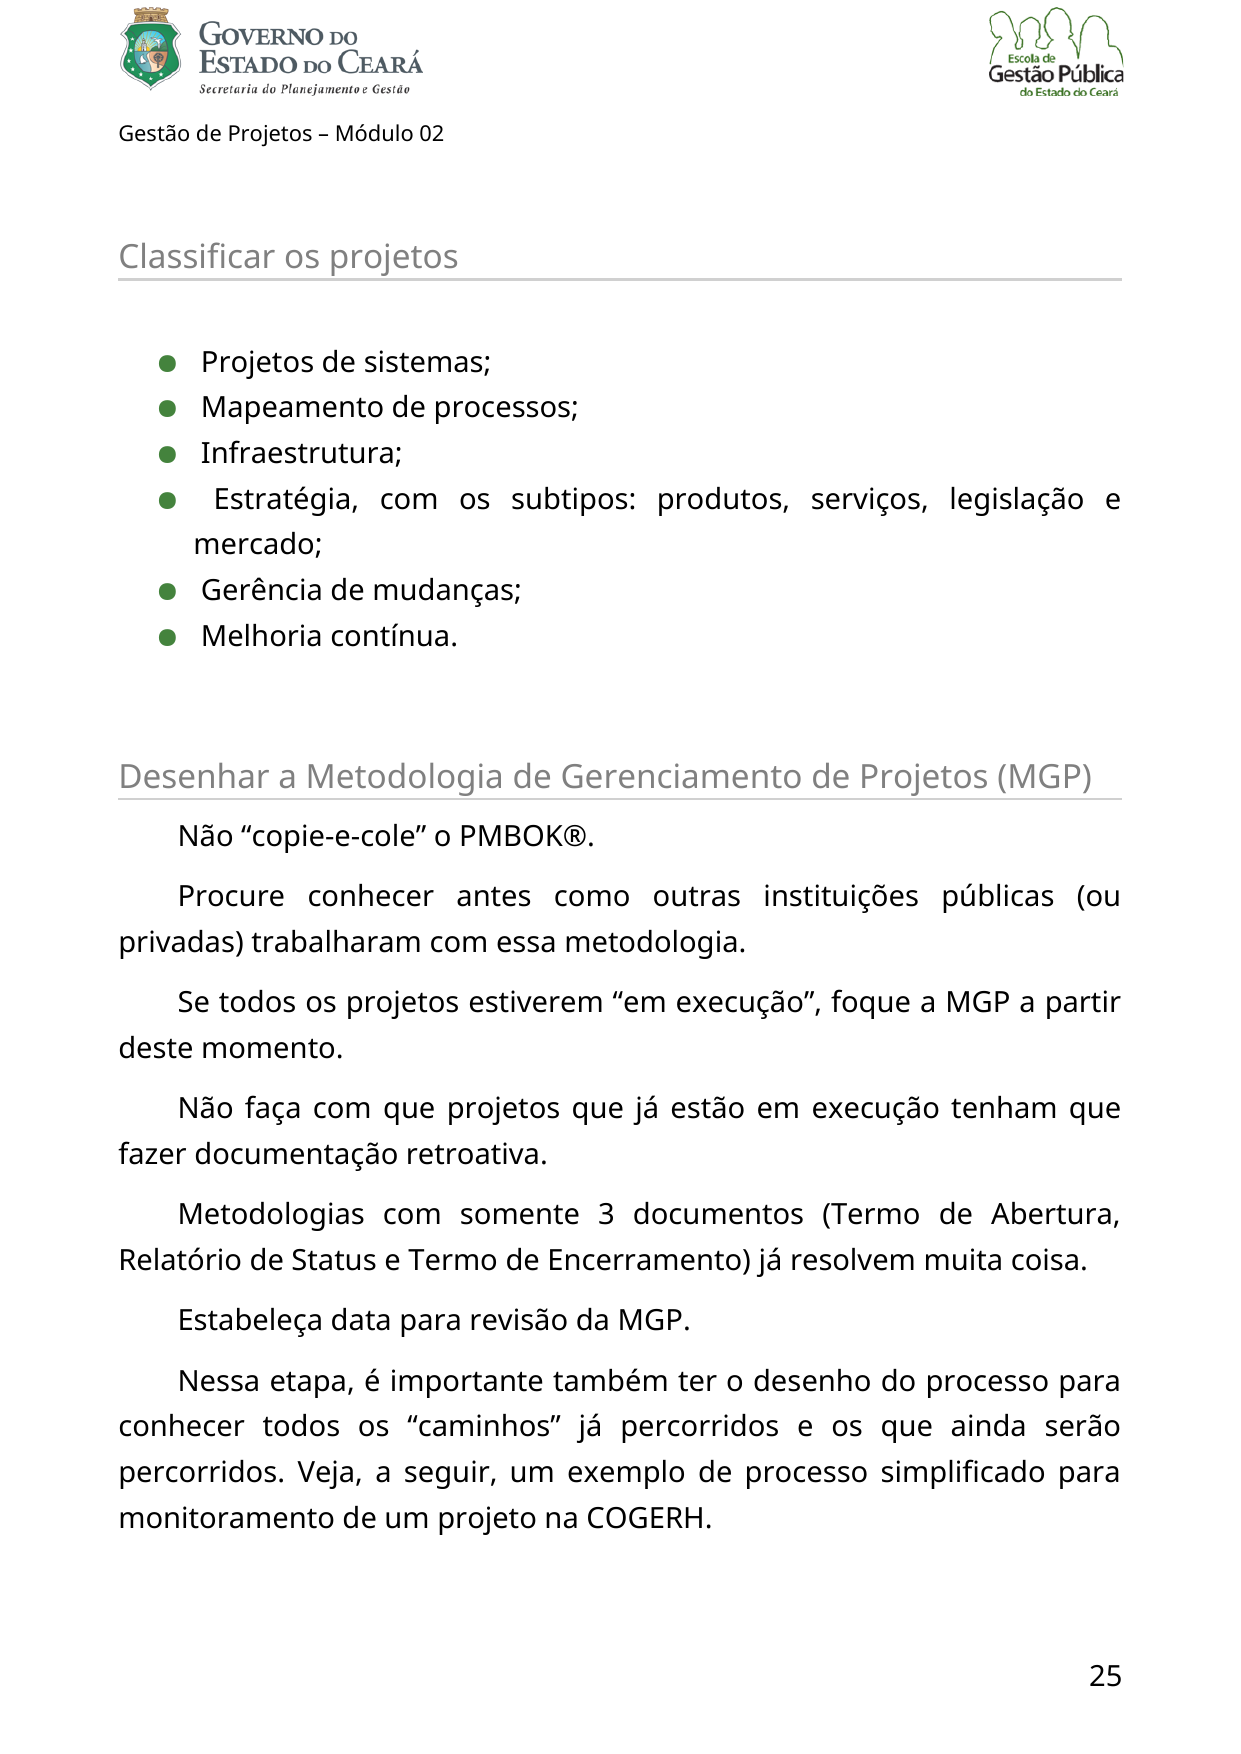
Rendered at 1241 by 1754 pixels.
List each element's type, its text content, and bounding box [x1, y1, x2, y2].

list Projetos de sistemas; [156, 341, 1122, 381]
subtitle Classificar os projetos [118, 233, 1122, 278]
text Metodologias com somente 3 documentos (Termo de Abertura, Relatório de Status e Termo de Encerramento) já resolvem muita coisa. [118, 1193, 1122, 1279]
text Não “copie-e-cole” o PMBOK®. [118, 815, 1122, 855]
list Mapeamento de processos; [156, 387, 1122, 426]
picture [120, 7, 1124, 96]
list Gerência de mudanças; [156, 569, 1122, 609]
text Estabeleça data para revisão da MGP. [118, 1299, 1122, 1339]
list Estratégia, com os subtipos: produtos, serviços, legislação e mercado; [156, 478, 1122, 563]
list Infraestrutura; [156, 432, 1122, 472]
subtitle Desenhar a Metodologia de Gerenciamento de Projetos (MGP) [118, 718, 1122, 798]
list Melhoria contínua. [156, 615, 1122, 654]
text Não faça com que projetos que já estão em execução tenham que fazer documentação retroativa. [118, 1087, 1122, 1173]
text Procure conhecer antes como outras instituições públicas (ou privadas) trabalharam com essa metodologia. [118, 875, 1122, 961]
text Se todos os projetos estiverem “em execução”, foque a MGP a partir deste momento. [118, 981, 1122, 1067]
text Nessa etapa, é importante também ter o desenho do processo para conhecer todos os “caminhos” já percorridos e os que ainda serão percorridos. Veja, a seguir, um exemplo de processo simplificado para monitoramento de um projeto na COGERH. [118, 1360, 1122, 1537]
